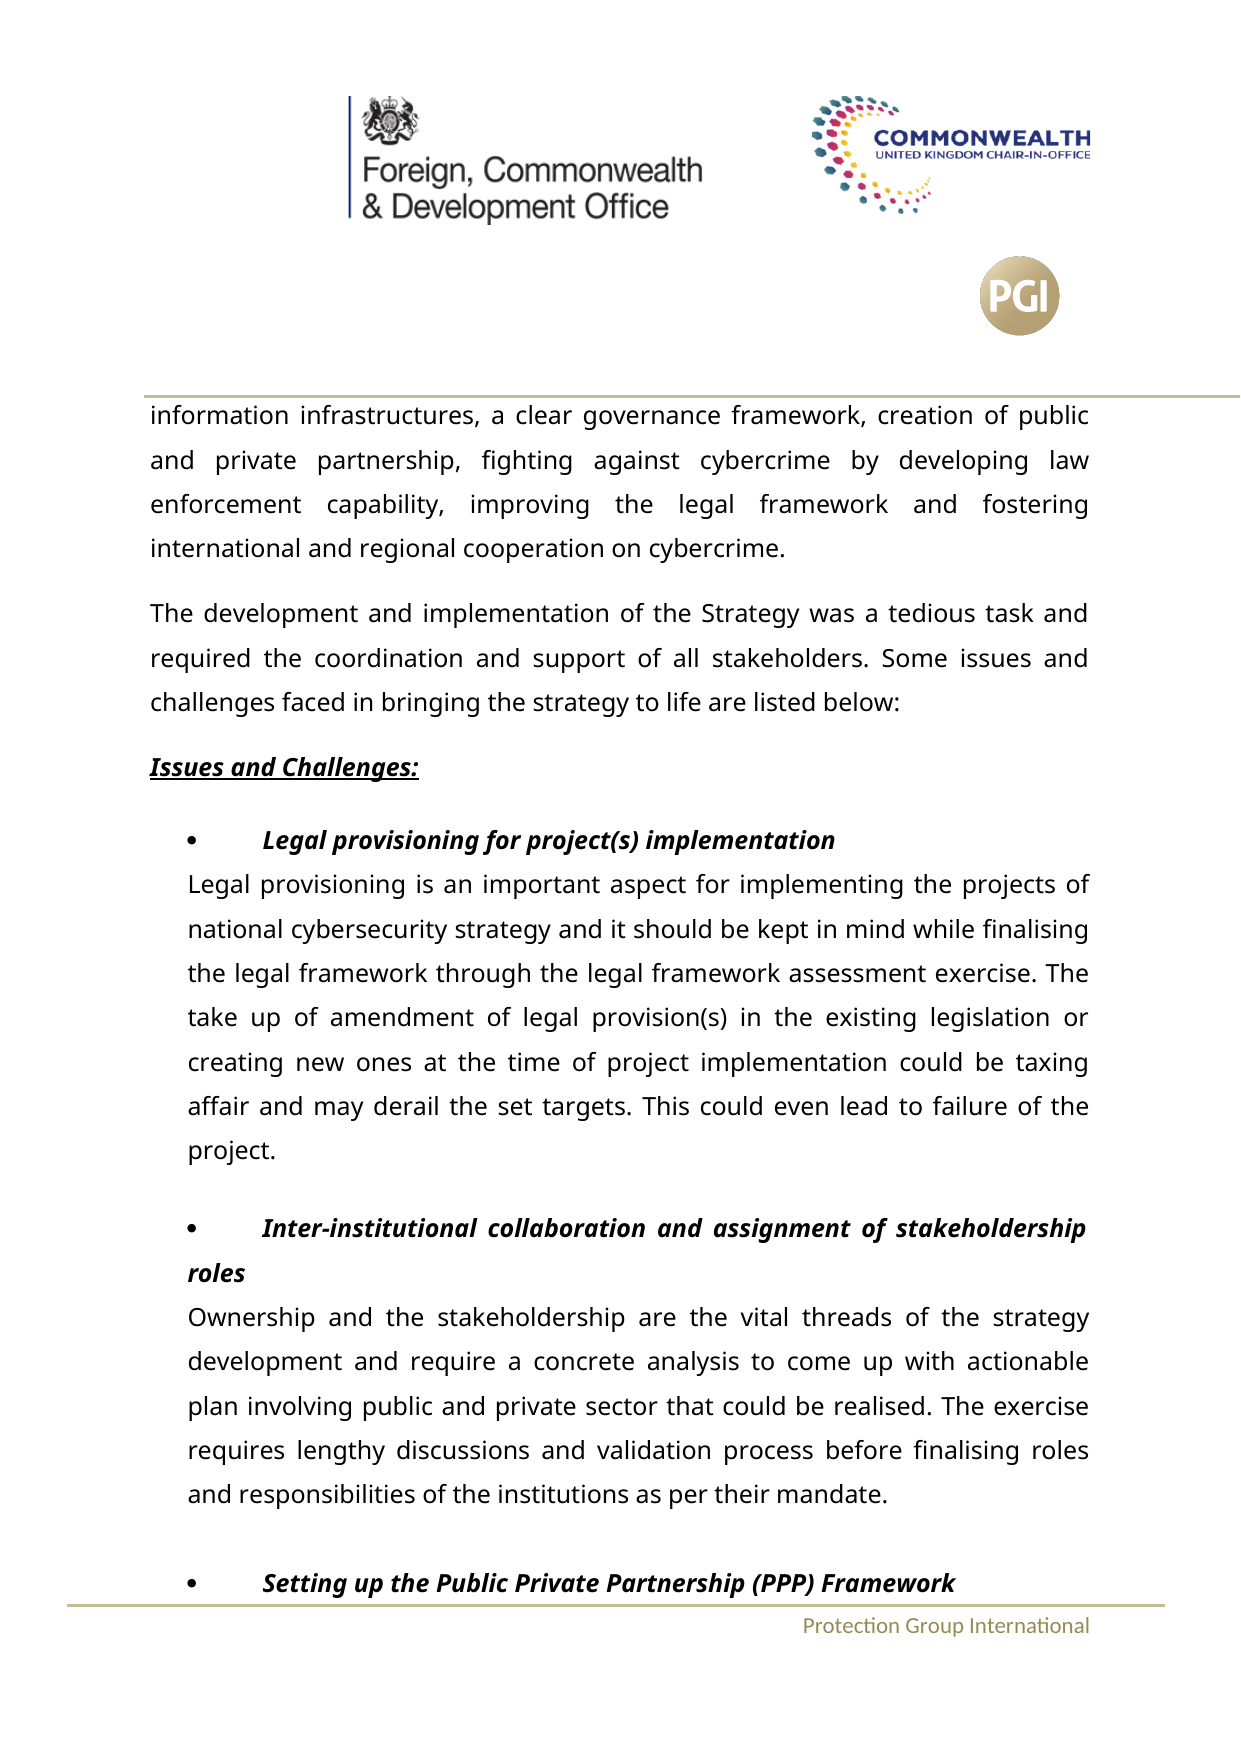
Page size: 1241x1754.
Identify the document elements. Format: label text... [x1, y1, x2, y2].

text Ownership and the stakeholdership are the vital threads of the strategy development and require a concrete analysis to come up with actionable plan involving public and private sector that could be realised. The exercise requires lengthy discussions and validation process before finalising roles and responsibilities of the institutions as per their mandate. [187, 1299, 1090, 1511]
text Issues and Challenges: [150, 749, 1090, 784]
text information infrastructures, a clear governance framework, creation of public and private partnership, fighting against cybercrime by developing law enforcement capability, improving the legal framework and fostering international and regional cooperation on cybercrime. [150, 398, 1090, 565]
list Legal provisioning for project(s) implementation [187, 823, 1090, 857]
list Inter-institutional collaboration and assignment of stakeholdership roles [187, 1211, 1090, 1289]
text Legal provisioning is an important aspect for implementing the projects of national cybersecurity strategy and it should be kept in mind while finalising the legal framework through the legal framework assessment exercise. The take up of amendment of legal provision(s) in the existing legislation or creating new ones at the time of project implementation could be taxing affair and may derail the set targets. This could even lead to failure of the project. [187, 867, 1090, 1167]
text The development and implementation of the Strategy was a tedious task and required the coordination and support of all stakeholders. Some issues and challenges faced in bringing the strategy to life are listed below: [150, 596, 1090, 718]
list Setting up the Public Private Partnership (PPP) Framework [187, 1565, 1090, 1599]
